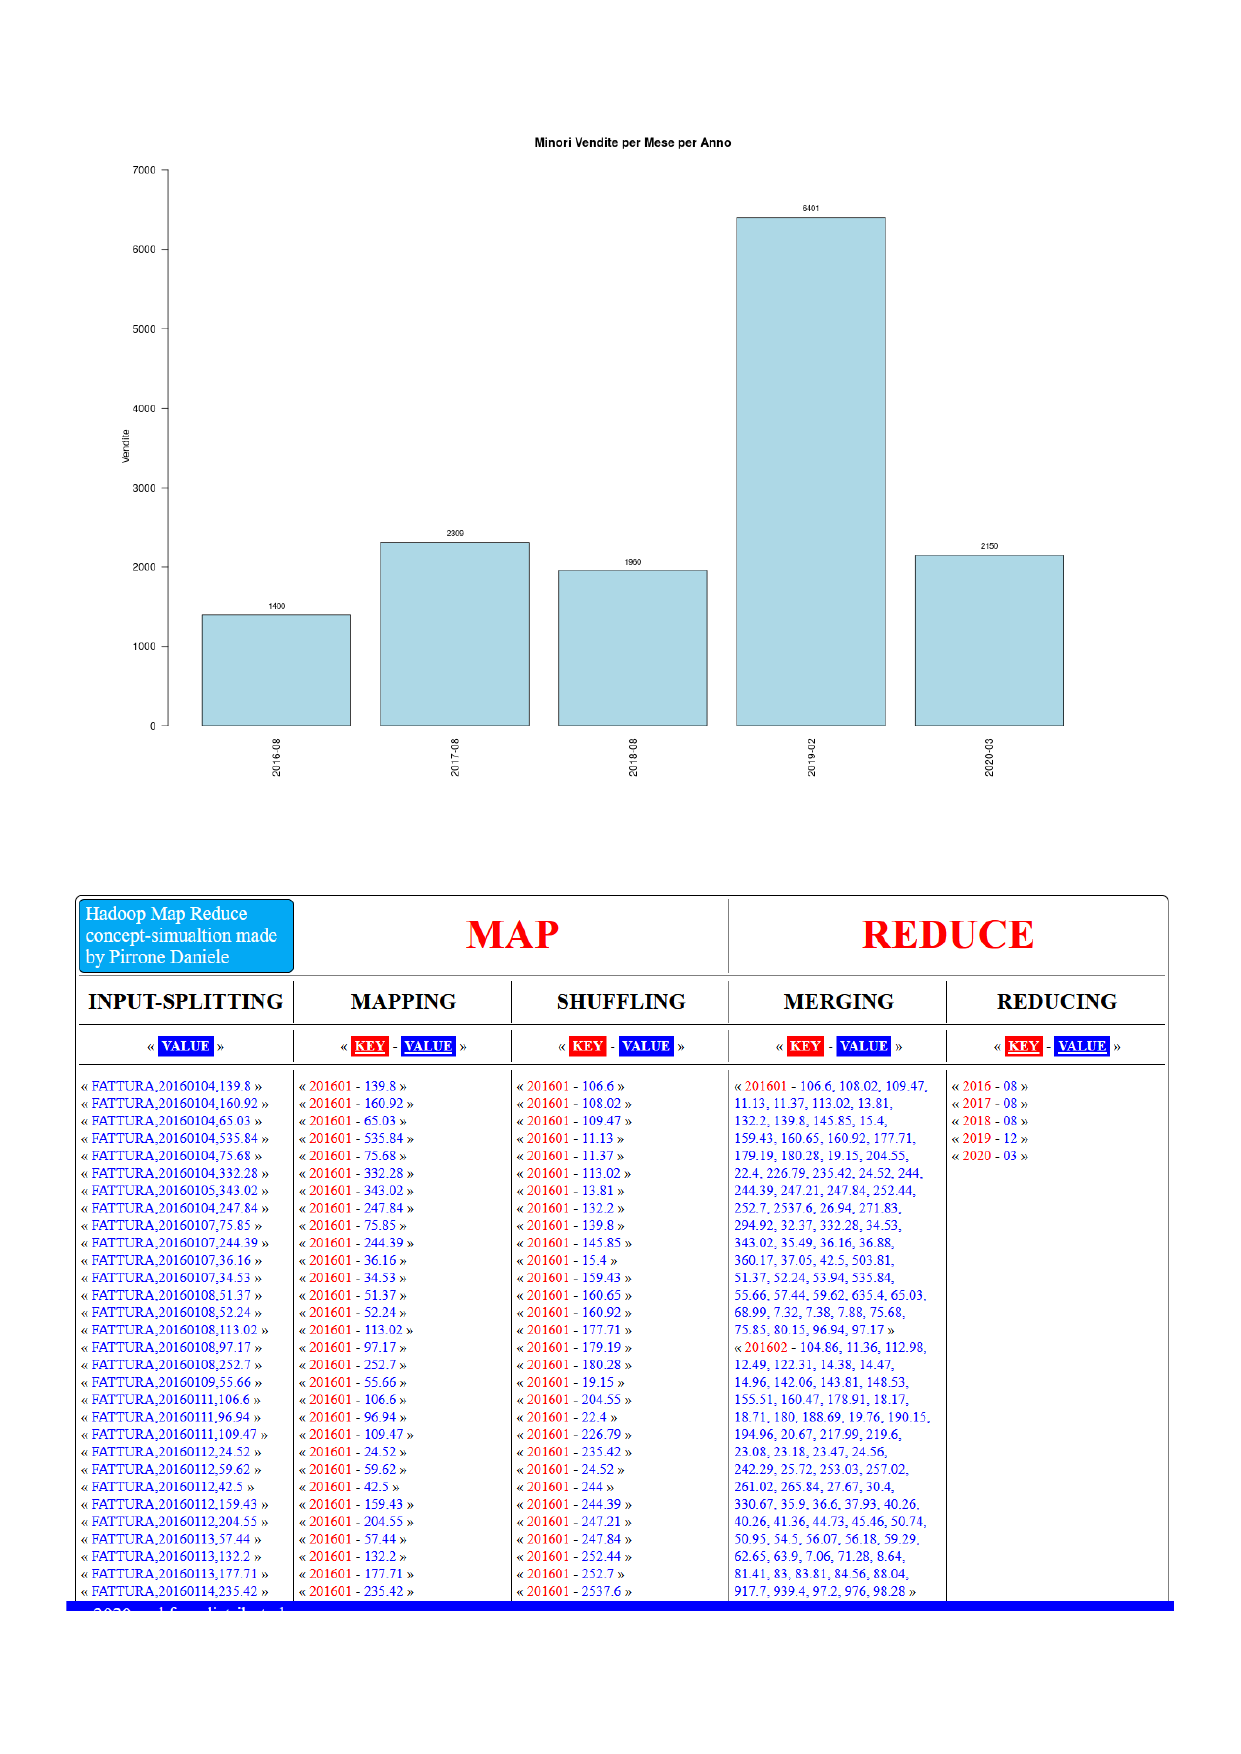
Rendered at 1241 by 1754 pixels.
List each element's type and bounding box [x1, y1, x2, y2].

picture [66, 888, 1174, 1611]
picture [118, 117, 1123, 787]
